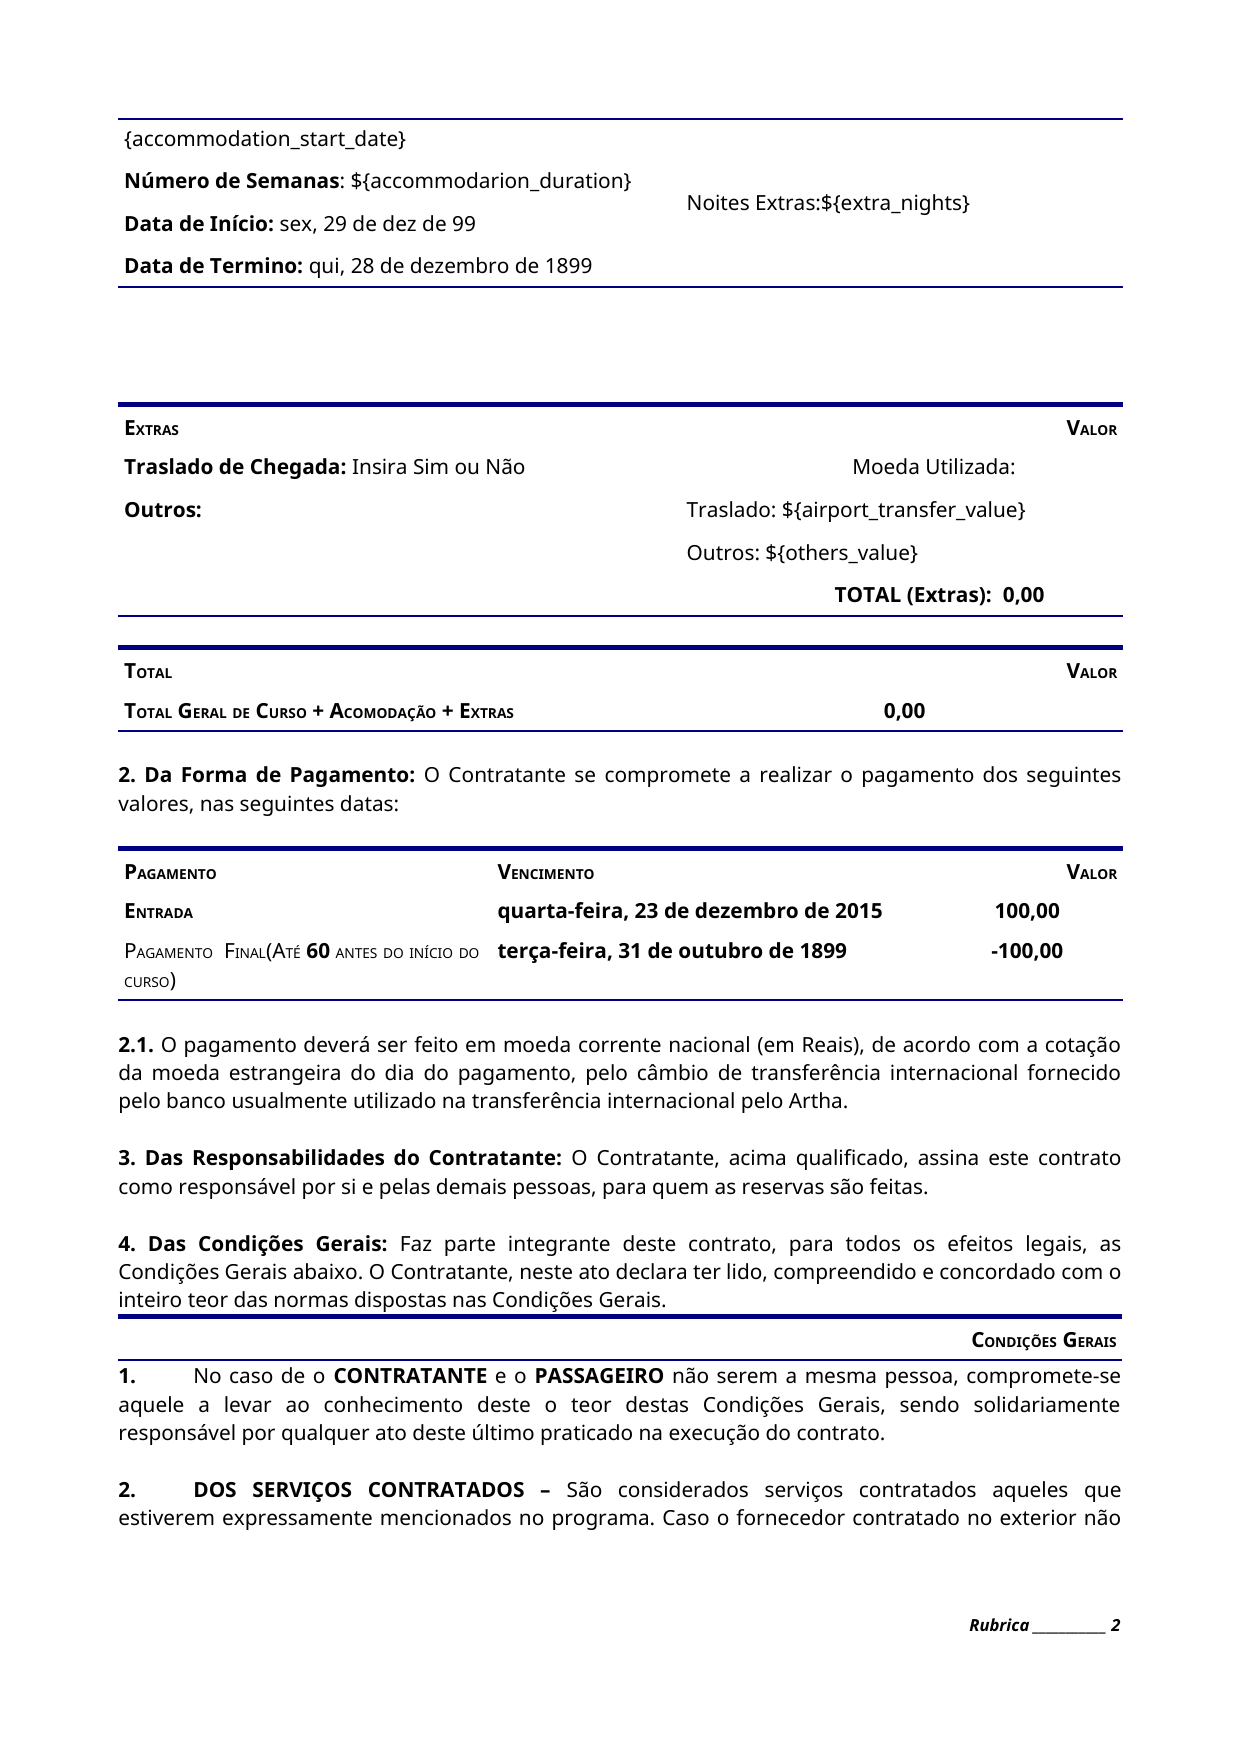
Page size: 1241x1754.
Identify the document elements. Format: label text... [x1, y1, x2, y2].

table_header Total [118, 650, 681, 690]
text 2. Da Forma de Pagamento: O Contratante se compromete a realizar o pagamento dos seguintes valores, nas seguintes datas: [118, 761, 1122, 817]
table_cell terça-feira, 31 de outubro de 1899 [492, 931, 926, 999]
table_cell Moeda Utilizada: Traslado: ${airport_transfer_value} Outros: ${others_value} TOTAL (Extras): 0,00 [681, 447, 1123, 614]
text 2.1. O pagamento deverá ser feito em moeda corrente nacional (em Reais), de acordo com a cotação da moeda estrangeira do dia do pagamento, pelo câmbio de transferência internacional fornecido pelo banco usualmente utilizado na transferência internacional pelo Artha. [118, 1030, 1122, 1115]
table_header [118, 1319, 716, 1359]
table_cell {accommodation_start_date} Número de Semanas: ${accommodarion_duration} Data de Início: sex, 29 de dez de 99 Data de Termino: qui, 28 de dezembro de 1899 [118, 120, 681, 286]
table_header Condições Gerais [716, 1319, 1122, 1359]
table_header Valor [926, 851, 1123, 891]
text 4. Das Condições Gerais: Faz parte integrante deste contrato, para todos os efeitos legais, as Condições Gerais abaixo. O Contratante, neste ato declara ter lido, compreendido e concordado com o inteiro teor das normas dispostas nas Condições Gerais. [118, 1229, 1122, 1314]
table_cell Pagamento Final(Até 60 antes do início do curso) [118, 931, 492, 999]
table_cell -100,00 [926, 931, 1123, 999]
table_cell 100,00 [926, 891, 1123, 931]
table_header Pagamento [118, 851, 492, 891]
table_cell Entrada [118, 891, 492, 931]
table_cell Traslado de Chegada: Insira Sim ou Não Outros: [118, 447, 681, 614]
text 2. DOS SERVIÇOS CONTRATADOS – São considerados serviços contratados aqueles que estiverem expressamente mencionados no programa. Caso o fornecedor contratado no exterior não [118, 1475, 1122, 1532]
table_cell quarta-feira, 23 de dezembro de 2015 [492, 891, 926, 931]
text 3. Das Responsabilidades do Contratante: O Contratante, acima qualificado, assina este contrato como responsável por si e pelas demais pessoas, para quem as reservas são feitas. [118, 1143, 1122, 1200]
table_header Extras [118, 407, 681, 447]
table_header Vencimento [492, 851, 926, 891]
table_cell Noites Extras:${extra_nights} [681, 120, 1123, 286]
table_cell 0,00 [681, 690, 1123, 730]
table_cell Total Geral de Curso + Acomodação + Extras [118, 690, 681, 730]
table_header Valor [681, 650, 1123, 690]
table_header Valor [681, 407, 1123, 447]
text 1. No caso de o CONTRATANTE e o PASSAGEIRO não serem a mesma pessoa, compromete-se aquele a levar ao conhecimento deste o teor destas Condições Gerais, sendo solidariamente responsável por qualquer ato deste último praticado na execução do contrato. [118, 1361, 1122, 1447]
